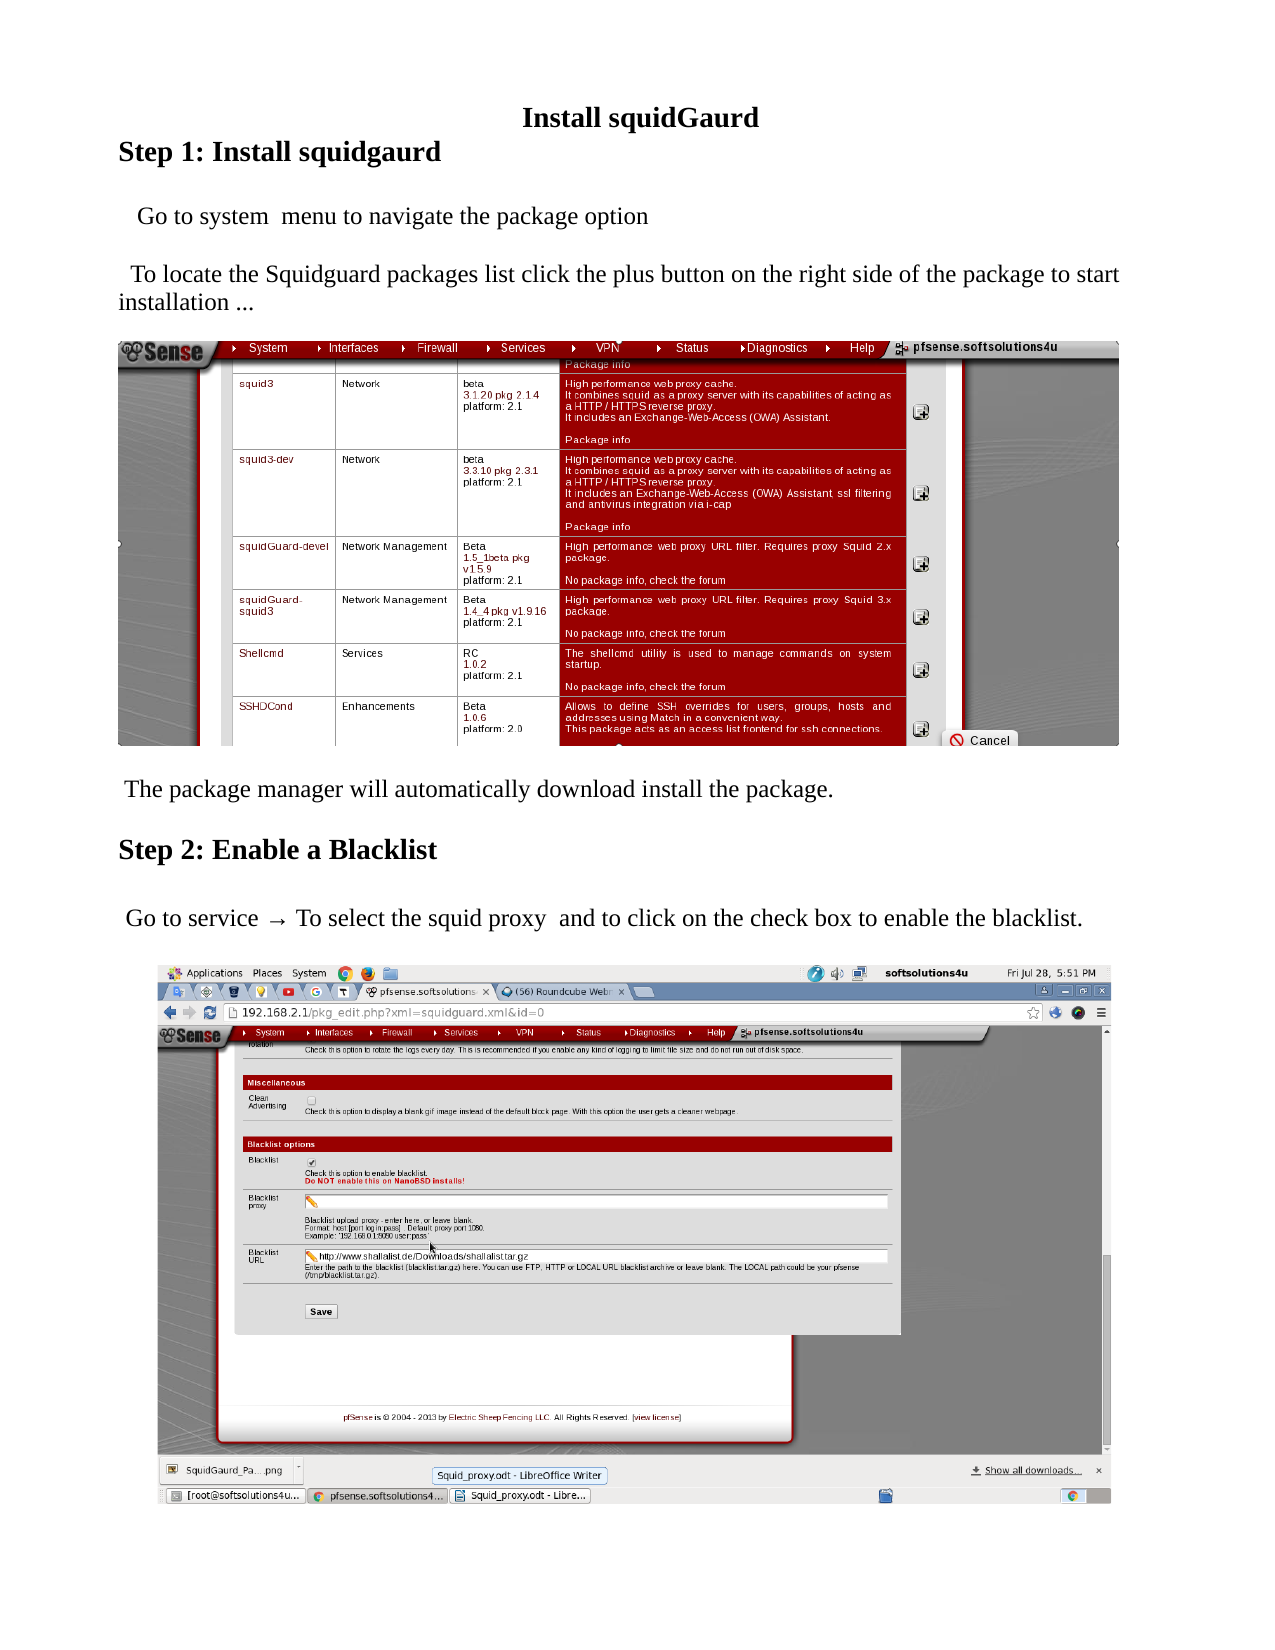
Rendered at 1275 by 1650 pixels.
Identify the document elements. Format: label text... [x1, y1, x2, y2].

text Step 1: Install squidgaurd [118, 134, 1157, 168]
picture [157, 965, 1112, 1504]
text To locate the Squidguard packages list click the plus button on the right side of the package to start installation ... [118, 259, 1157, 316]
text Step 2: Enable a Blacklist [118, 832, 1157, 865]
text The package manager will automatically download install the package. [118, 774, 1157, 803]
text Go to service → To select the squid proxy and to click on the check box to enable the blacklist. [118, 899, 1157, 932]
picture [118, 341, 1119, 746]
text Install squidGaurd [118, 101, 1157, 134]
text Go to system menu to navigate the package option [118, 201, 1157, 230]
